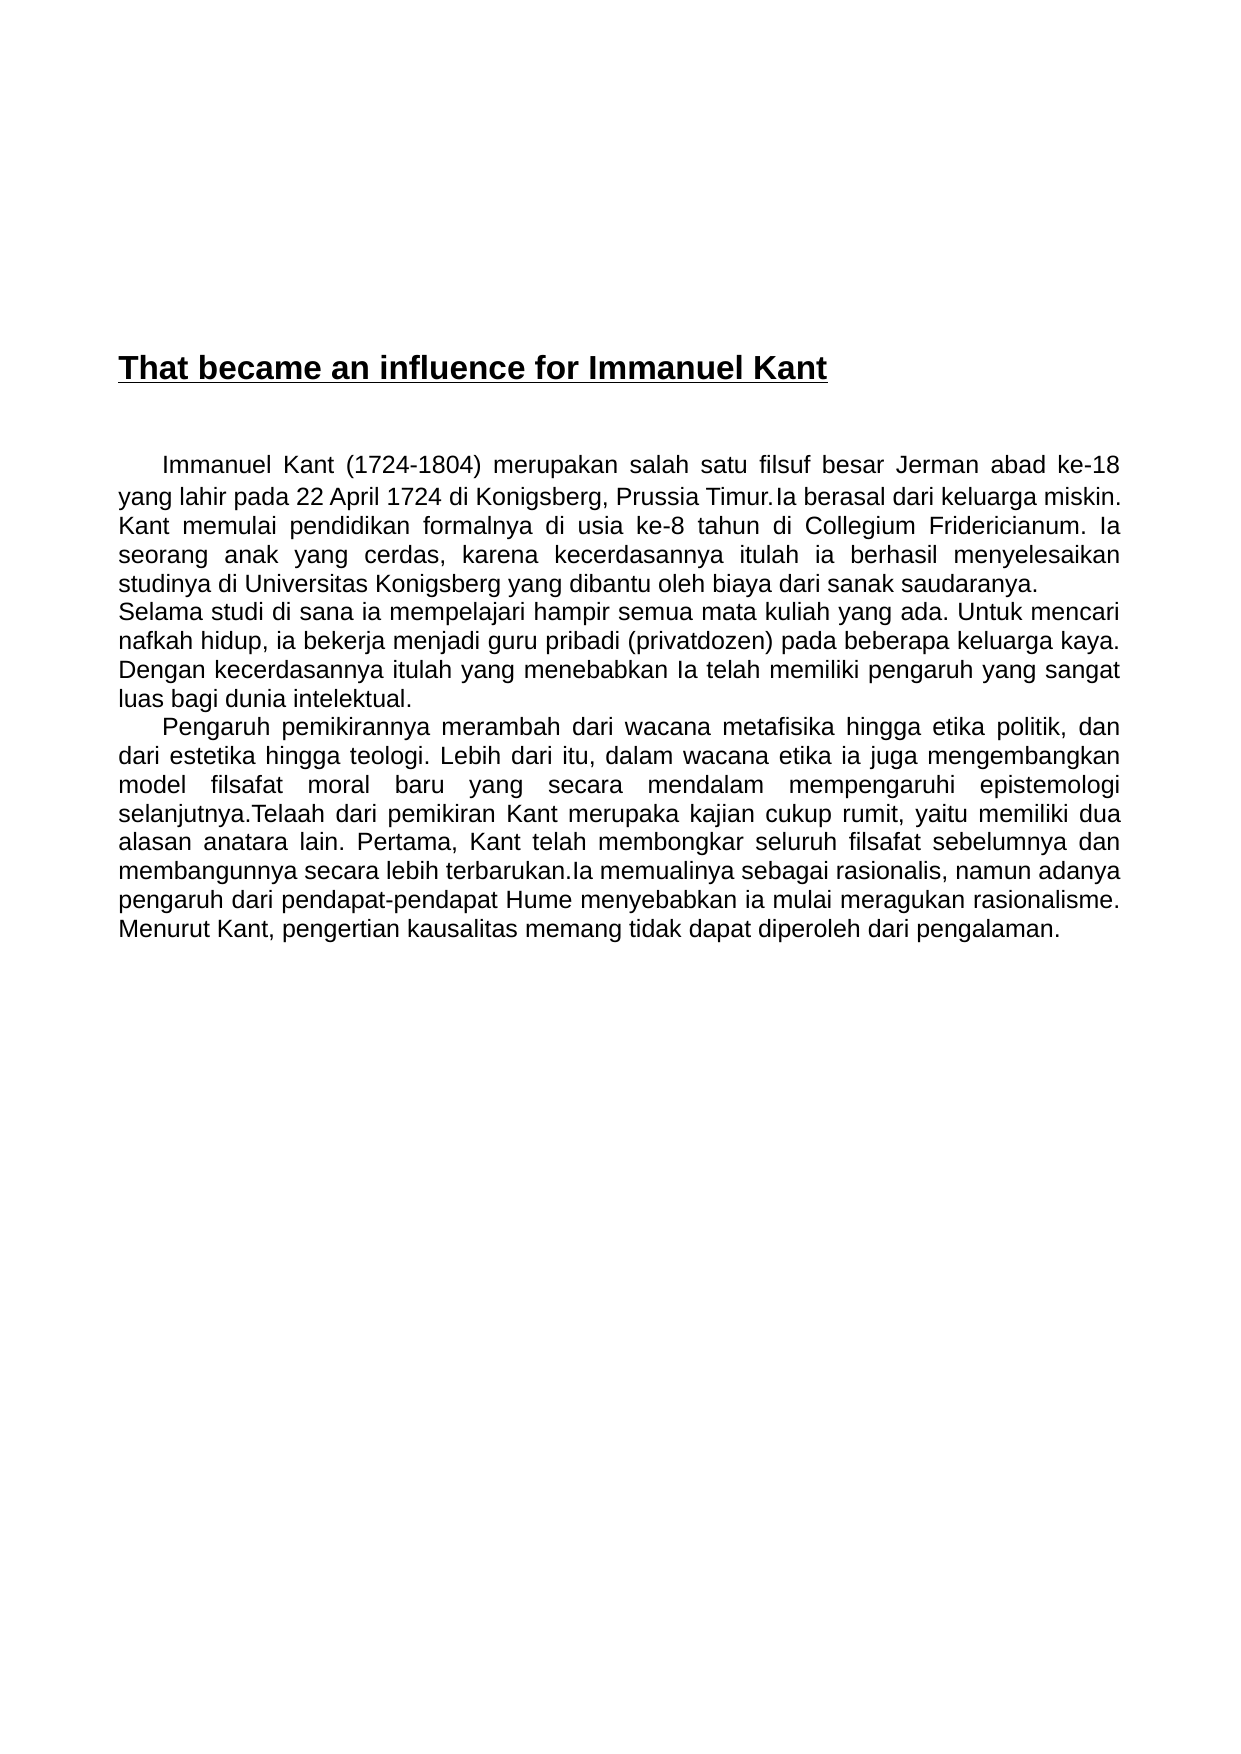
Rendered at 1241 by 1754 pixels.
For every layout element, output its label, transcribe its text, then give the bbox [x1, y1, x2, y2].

text Immanuel Kant (1724-1804) merupakan salah satu filsuf besar Jerman abad ke-18 yang lahir pada 22 April 1724 di Konigsberg, Prussia Timur.Ia berasal dari keluarga miskin. Kant memulai pendidikan formalnya di usia ke-8 tahun di Collegium Fridericianum. Ia seorang anak yang cerdas, karena kecerdasannya itulah ia berhasil menyelesaikan studinya di Universitas Konigsberg yang dibantu oleh biaya dari sanak saudaranya. [118, 434, 1122, 597]
text That became an influence for Immanuel Kant [118, 348, 1122, 387]
text Pengaruh pemikirannya merambah dari wacana metafisika hingga etika politik, dan dari estetika hingga teologi. Lebih dari itu, dalam wacana etika ia juga mengembangkan model filsafat moral baru yang secara mendalam mempengaruhi epistemologi selanjutnya.Telaah dari pemikiran Kant merupaka kajian cukup rumit, yaitu memiliki dua alasan anatara lain. Pertama, Kant telah membongkar seluruh filsafat sebelumnya dan membangunnya secara lebih terbarukan.Ia memualinya sebagai rasionalis, namun adanya pengaruh dari pendapat-pendapat Hume menyebabkan ia mulai meragukan rasionalisme. Menurut Kant, pengertian kausalitas memang tidak dapat diperoleh dari pengalaman. [118, 712, 1122, 942]
text Selama studi di sana ia mempelajari hampir semua mata kuliah yang ada. Untuk mencari nafkah hidup, ia bekerja menjadi guru pribadi (privatdozen) pada beberapa keluarga kaya. Dengan kecerdasannya itulah yang menebabkan Ia telah memiliki pengaruh yang sangat luas bagi dunia intelektual. [118, 597, 1122, 712]
